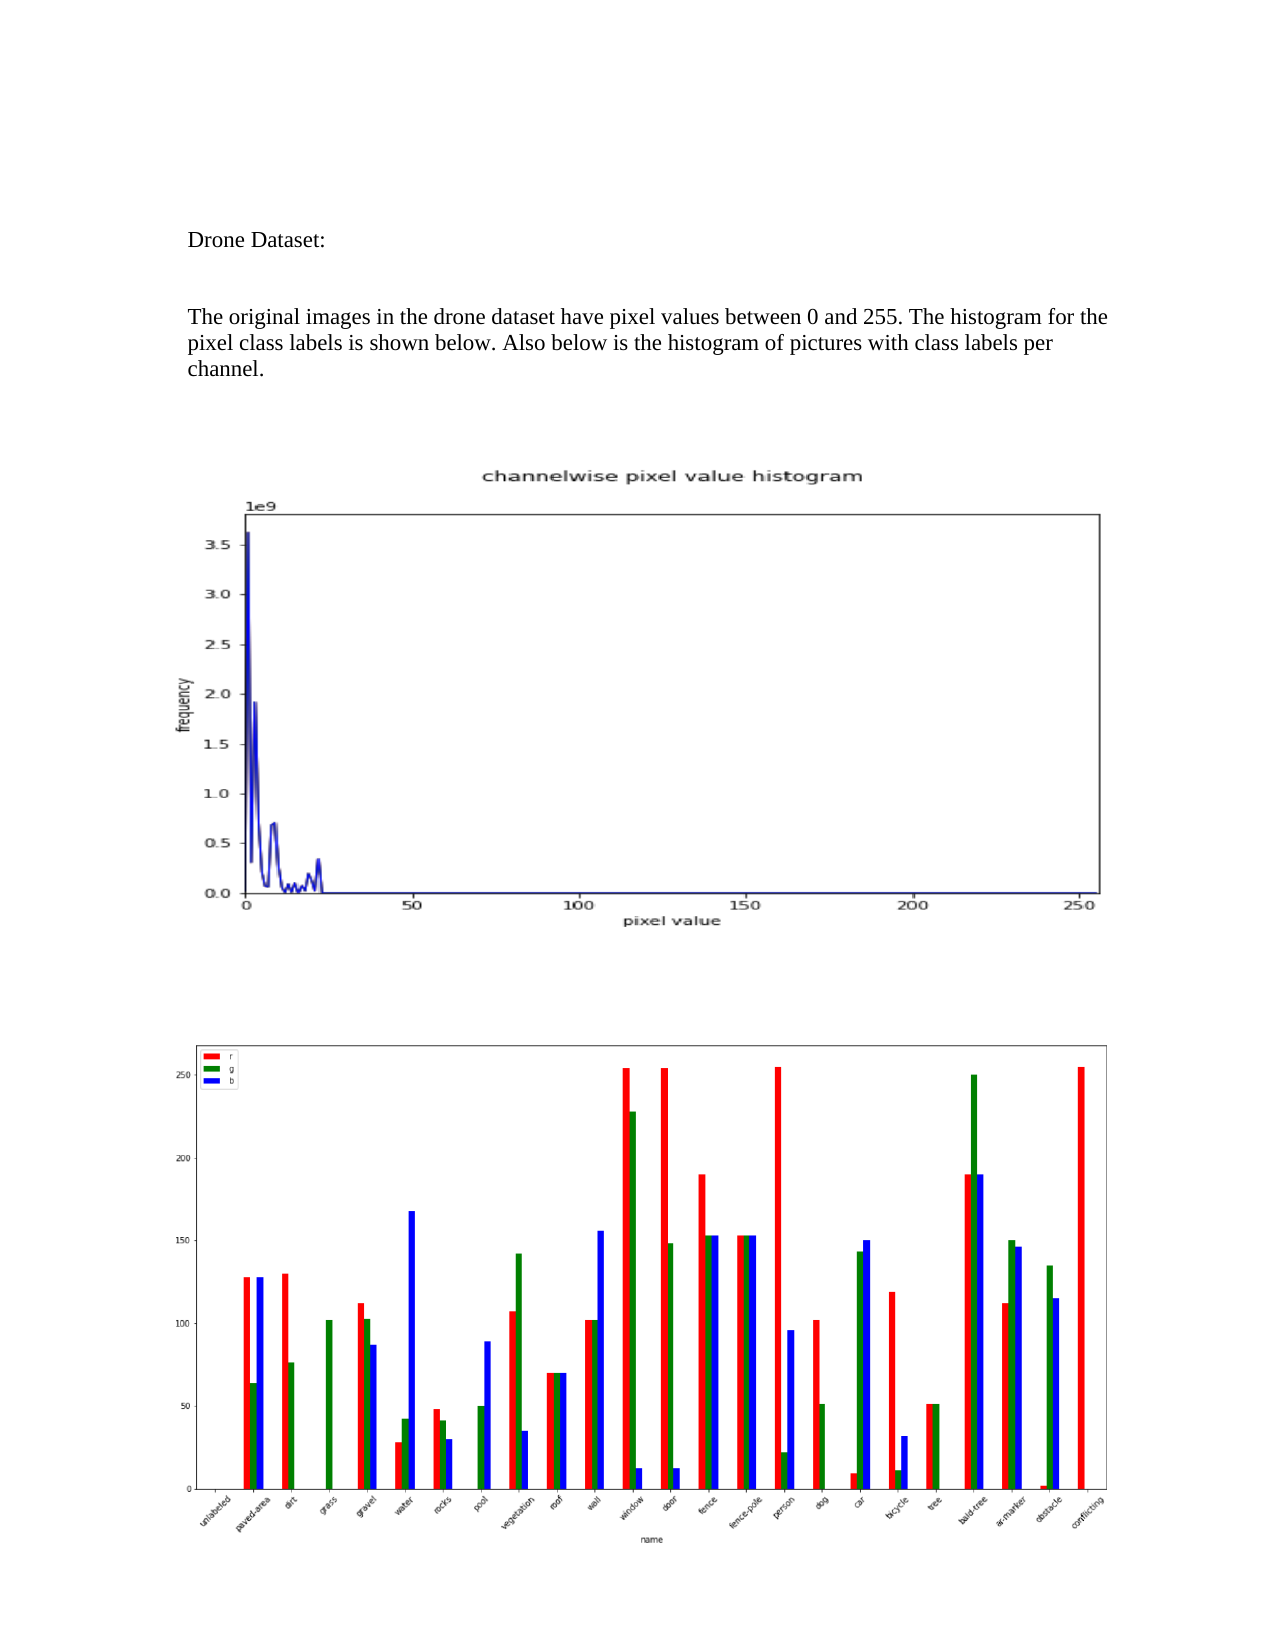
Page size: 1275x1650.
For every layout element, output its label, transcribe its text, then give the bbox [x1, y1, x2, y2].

text The original images in the drone dataset have pixel values between 0 and 255. The histogram for the pixel class labels is shown below. Also below is the histogram of pictures with class labels per channel. [187, 303, 1125, 382]
text Drone Dataset: [187, 226, 1125, 253]
